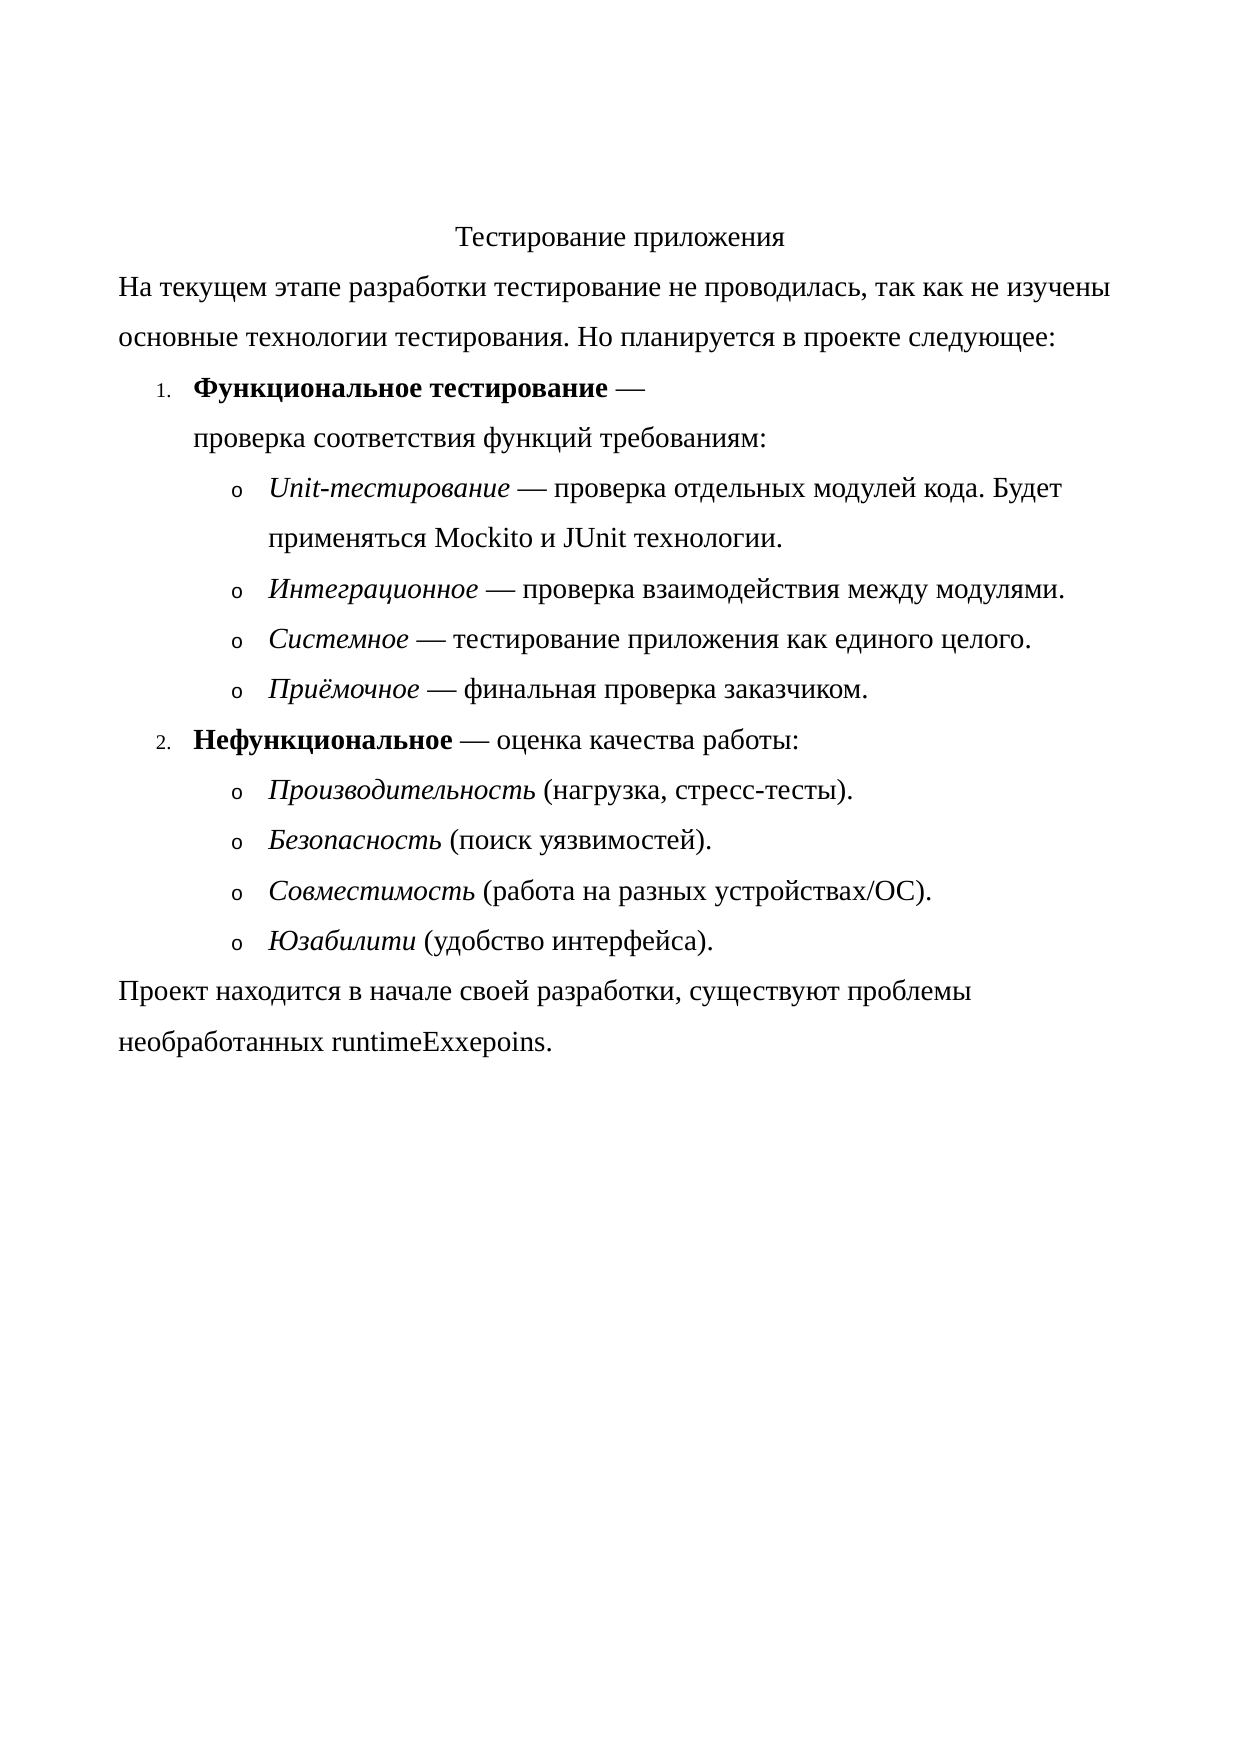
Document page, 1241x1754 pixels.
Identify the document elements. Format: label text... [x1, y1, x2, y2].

list Совместимость (работа на разных устройствах/ОС). [231, 873, 1122, 906]
list Производительность (нагрузка, стресс‑тесты). [231, 772, 1122, 806]
list Функциональное тестирование —проверка соответствия функций требованиям: [156, 370, 1122, 453]
list Интеграционное — проверка взаимодействия между модулями. [231, 571, 1122, 604]
list Системное — тестирование приложения как единого целого. [231, 621, 1122, 655]
text Тестирование приложения [118, 219, 1122, 252]
list Unit-тестирование — проверка отдельных модулей кода. Будет применяться Mockito и JUnit технологии. [231, 470, 1122, 554]
text Проект находится в начале своей разработки, существуют проблемы необработанных runtimeExxepoins. [118, 973, 1122, 1057]
list Юзабилити (удобство интерфейса). [231, 923, 1122, 957]
list Приёмочное — финальная проверка заказчиком. [231, 672, 1122, 705]
text На текущем этапе разработки тестирование не проводилась, так как не изучены основные технологии тестирования. Но планируется в проекте следующее: [118, 269, 1122, 353]
list Безопасность (поиск уязвимостей). [231, 822, 1122, 856]
list Нефункциональное — оценка качества работы: [156, 722, 1122, 755]
